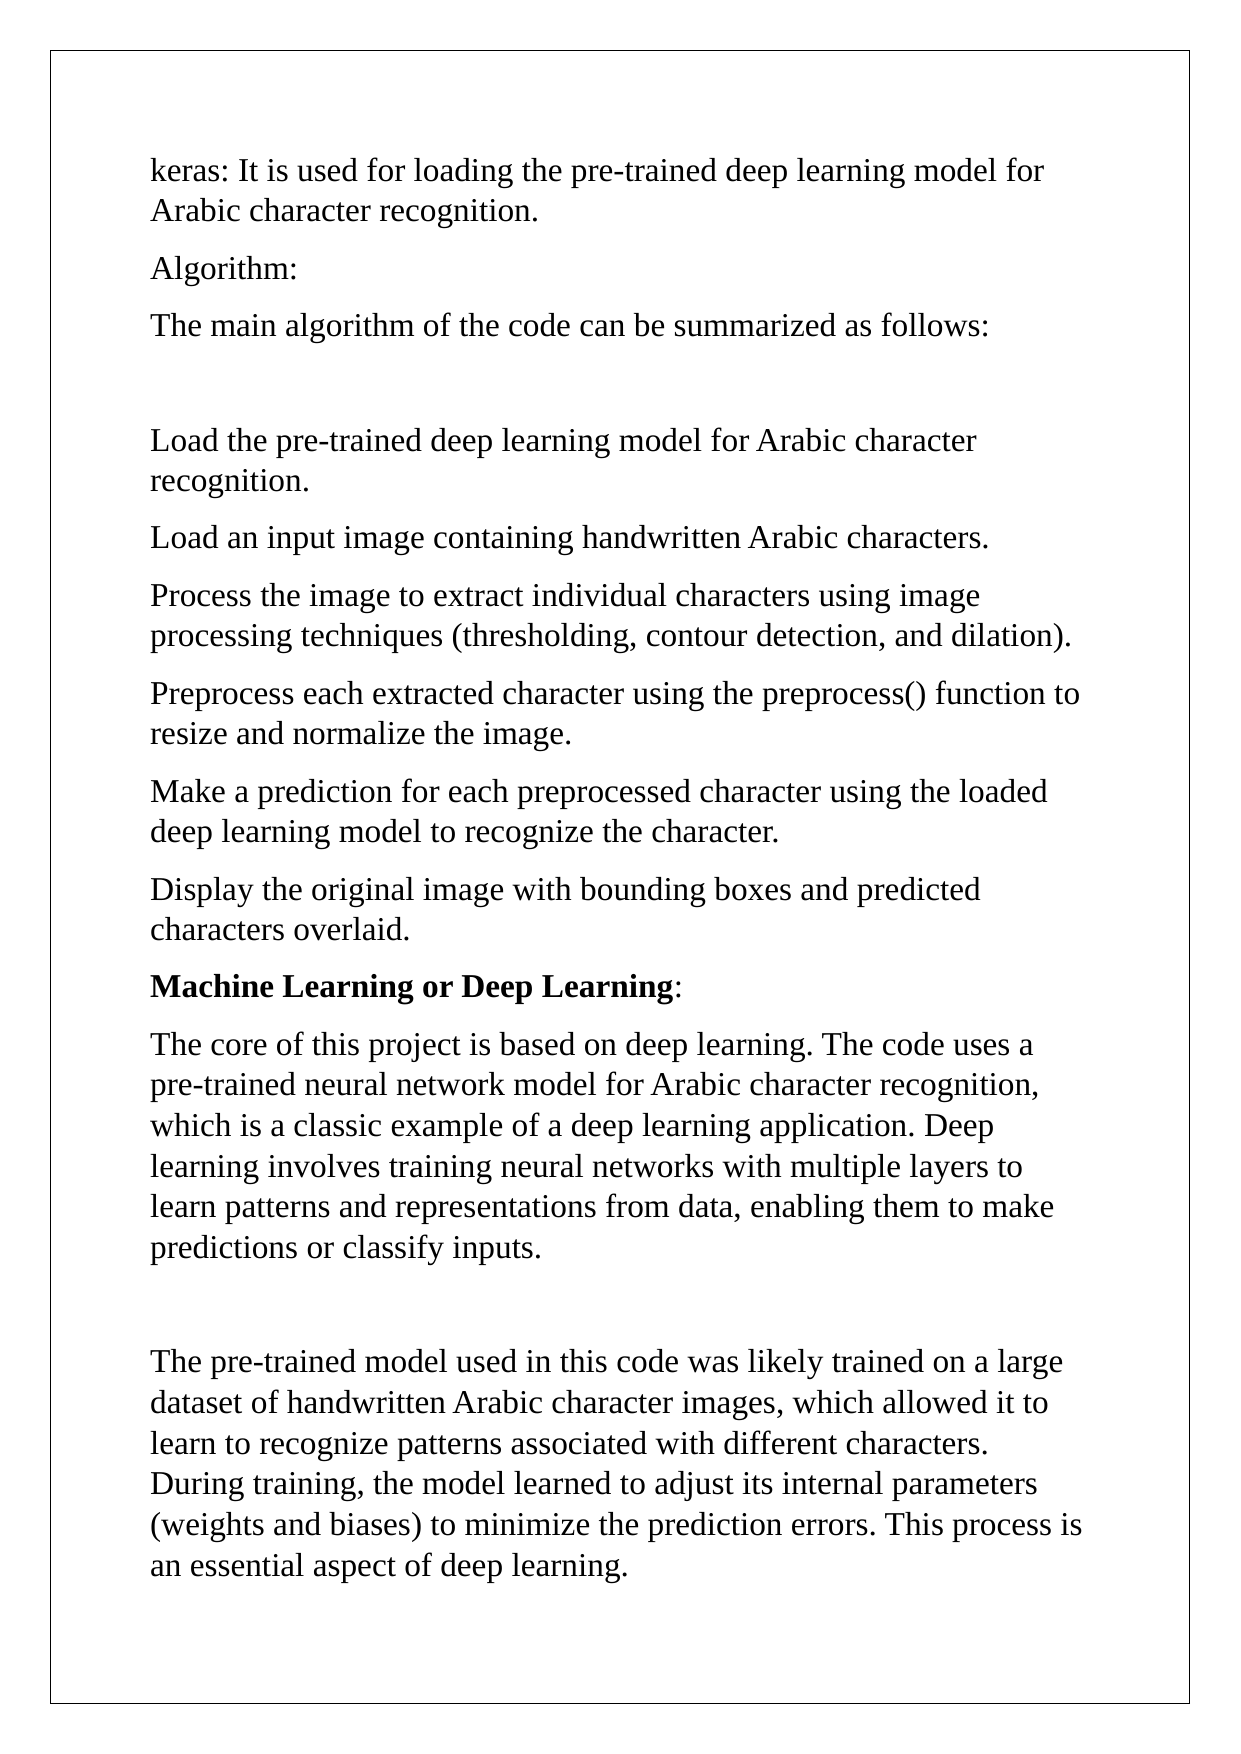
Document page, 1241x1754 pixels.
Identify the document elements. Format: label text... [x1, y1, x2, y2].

text The main algorithm of the code can be summarized as follows: [150, 305, 1090, 343]
text Process the image to extract individual characters using image processing techniques (thresholding, contour detection, and dilation). [150, 575, 1090, 654]
text The pre-trained model used in this code was likely trained on a large dataset of handwritten Arabic character images, which allowed it to learn to recognize patterns associated with different characters. During training, the model learned to adjust its internal parameters (weights and biases) to minimize the prediction errors. This process is an essential aspect of deep learning. [150, 1342, 1090, 1583]
text Load the pre-trained deep learning model for Arabic character recognition. [150, 420, 1090, 499]
text Load an input image containing handwritten Arabic characters. [150, 518, 1090, 556]
text The core of this project is based on deep learning. The code uses a pre-trained neural network model for Arabic character recognition, which is a classic example of a deep learning application. Deep learning involves training neural networks with multiple layers to learn patterns and representations from data, enabling them to make predictions or classify inputs. [150, 1024, 1090, 1265]
text Display the original image with bounding boxes and predicted characters overlaid. [150, 869, 1090, 948]
text Machine Learning or Deep Learning: [150, 967, 1090, 1005]
text Make a prediction for each preprocessed character using the loaded deep learning model to recognize the character. [150, 771, 1090, 850]
text Algorithm: [150, 248, 1090, 286]
text Preprocess each extracted character using the preprocess() function to resize and normalize the image. [150, 673, 1090, 752]
text keras: It is used for loading the pre-trained deep learning model for Arabic character recognition. [150, 150, 1090, 229]
